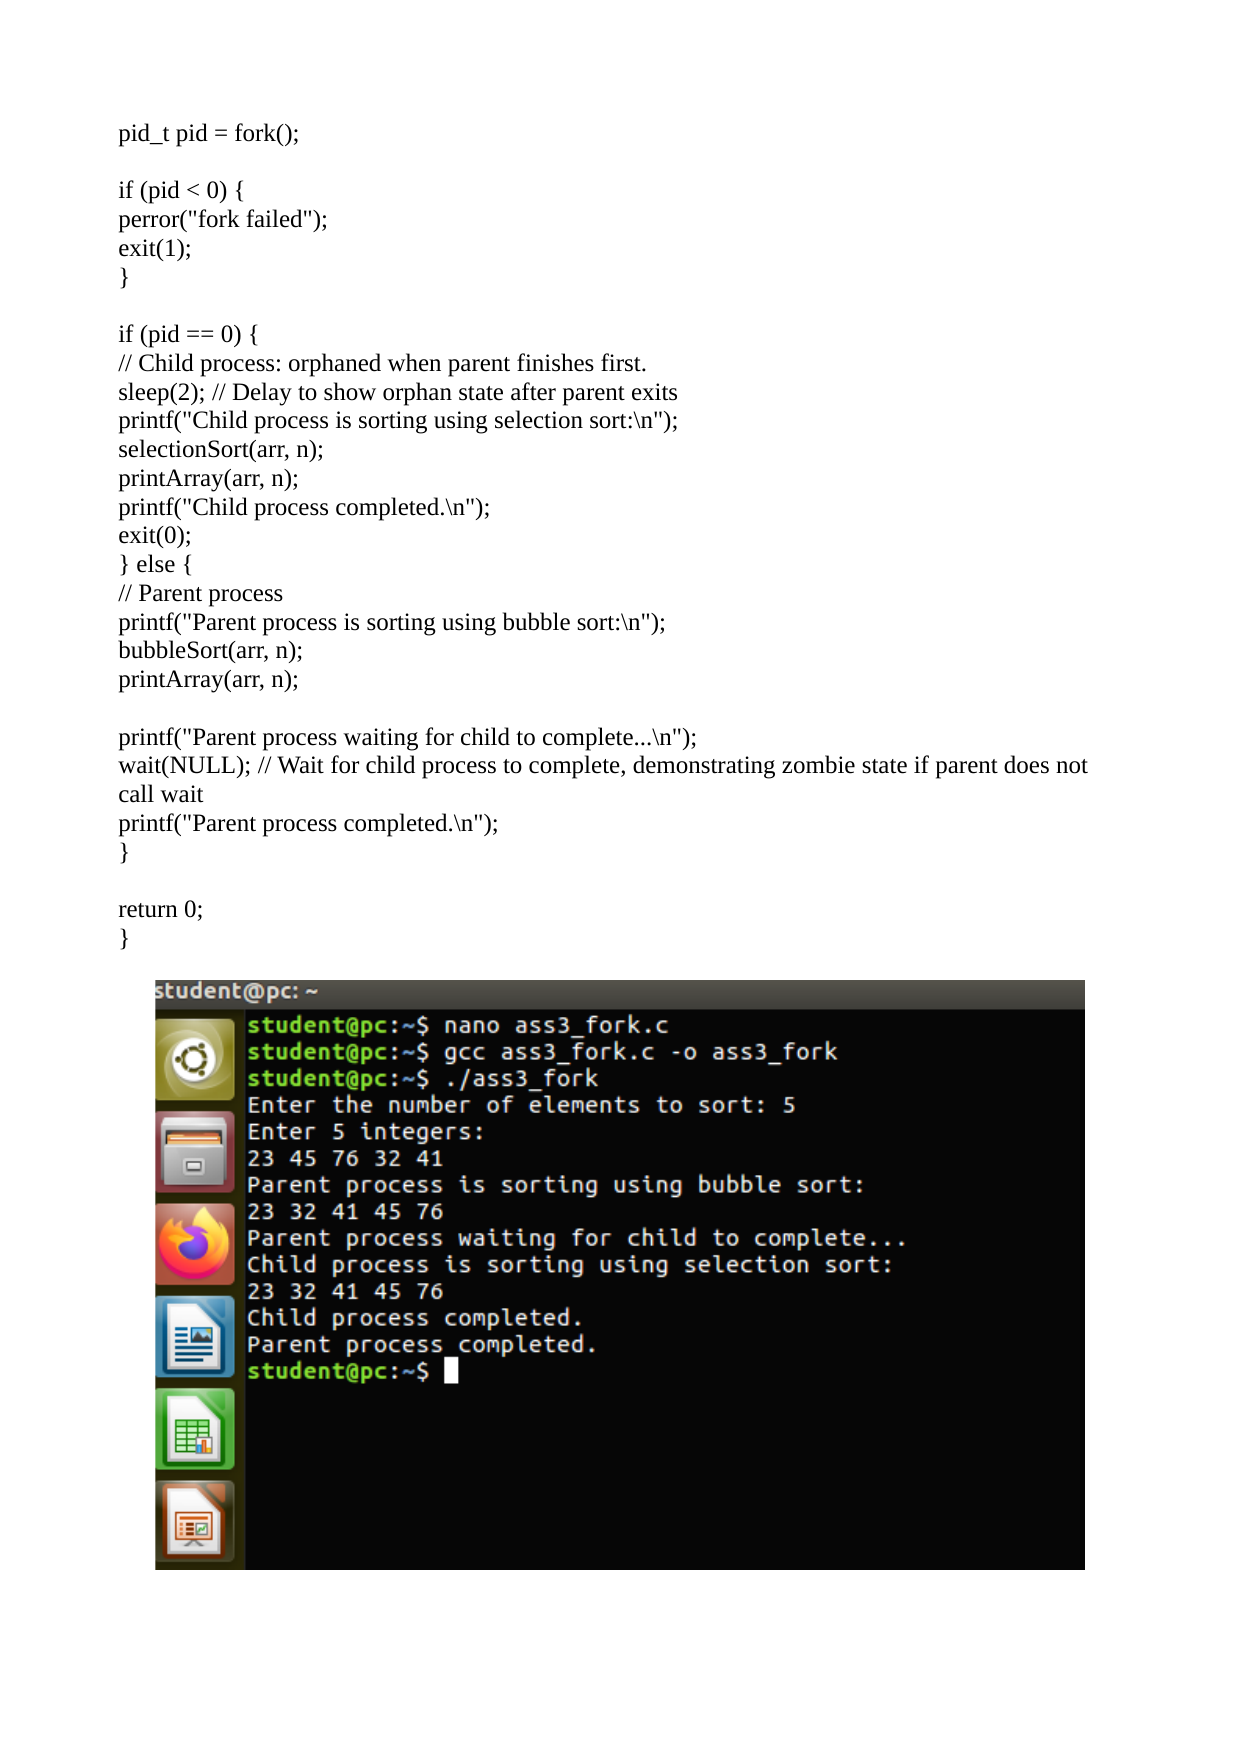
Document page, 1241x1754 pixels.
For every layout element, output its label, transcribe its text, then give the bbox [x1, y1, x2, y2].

text printf("Parent process is sorting using bubble sort:\n"); [118, 607, 1122, 636]
text exit(1); [118, 233, 1122, 262]
picture [155, 980, 1085, 1570]
text perror("fork failed"); [118, 204, 1122, 233]
text pid_t pid = fork(); [118, 118, 1122, 147]
text } [118, 262, 1122, 291]
text if (pid < 0) { [118, 176, 1122, 204]
text bubbleSort(arr, n); [118, 636, 1122, 664]
text } else { [118, 549, 1122, 578]
text // Child process: orphaned when parent finishes first. [118, 348, 1122, 377]
text sleep(2); // Delay to show orphan state after parent exits [118, 377, 1122, 406]
text wait(NULL); // Wait for child process to complete, demonstrating zombie state if parent does not call wait [118, 751, 1122, 808]
text selectionSort(arr, n); [118, 434, 1122, 463]
text printArray(arr, n); [118, 664, 1122, 693]
text printArray(arr, n); [118, 463, 1122, 492]
text if (pid == 0) { [118, 319, 1122, 348]
text // Parent process [118, 578, 1122, 607]
text printf("Parent process completed.\n"); [118, 808, 1122, 837]
text exit(0); [118, 521, 1122, 549]
text } [118, 923, 1122, 952]
text } [118, 837, 1122, 866]
text return 0; [118, 894, 1122, 923]
text printf("Child process is sorting using selection sort:\n"); [118, 406, 1122, 434]
text printf("Parent process waiting for child to complete...\n"); [118, 722, 1122, 751]
text printf("Child process completed.\n"); [118, 492, 1122, 521]
